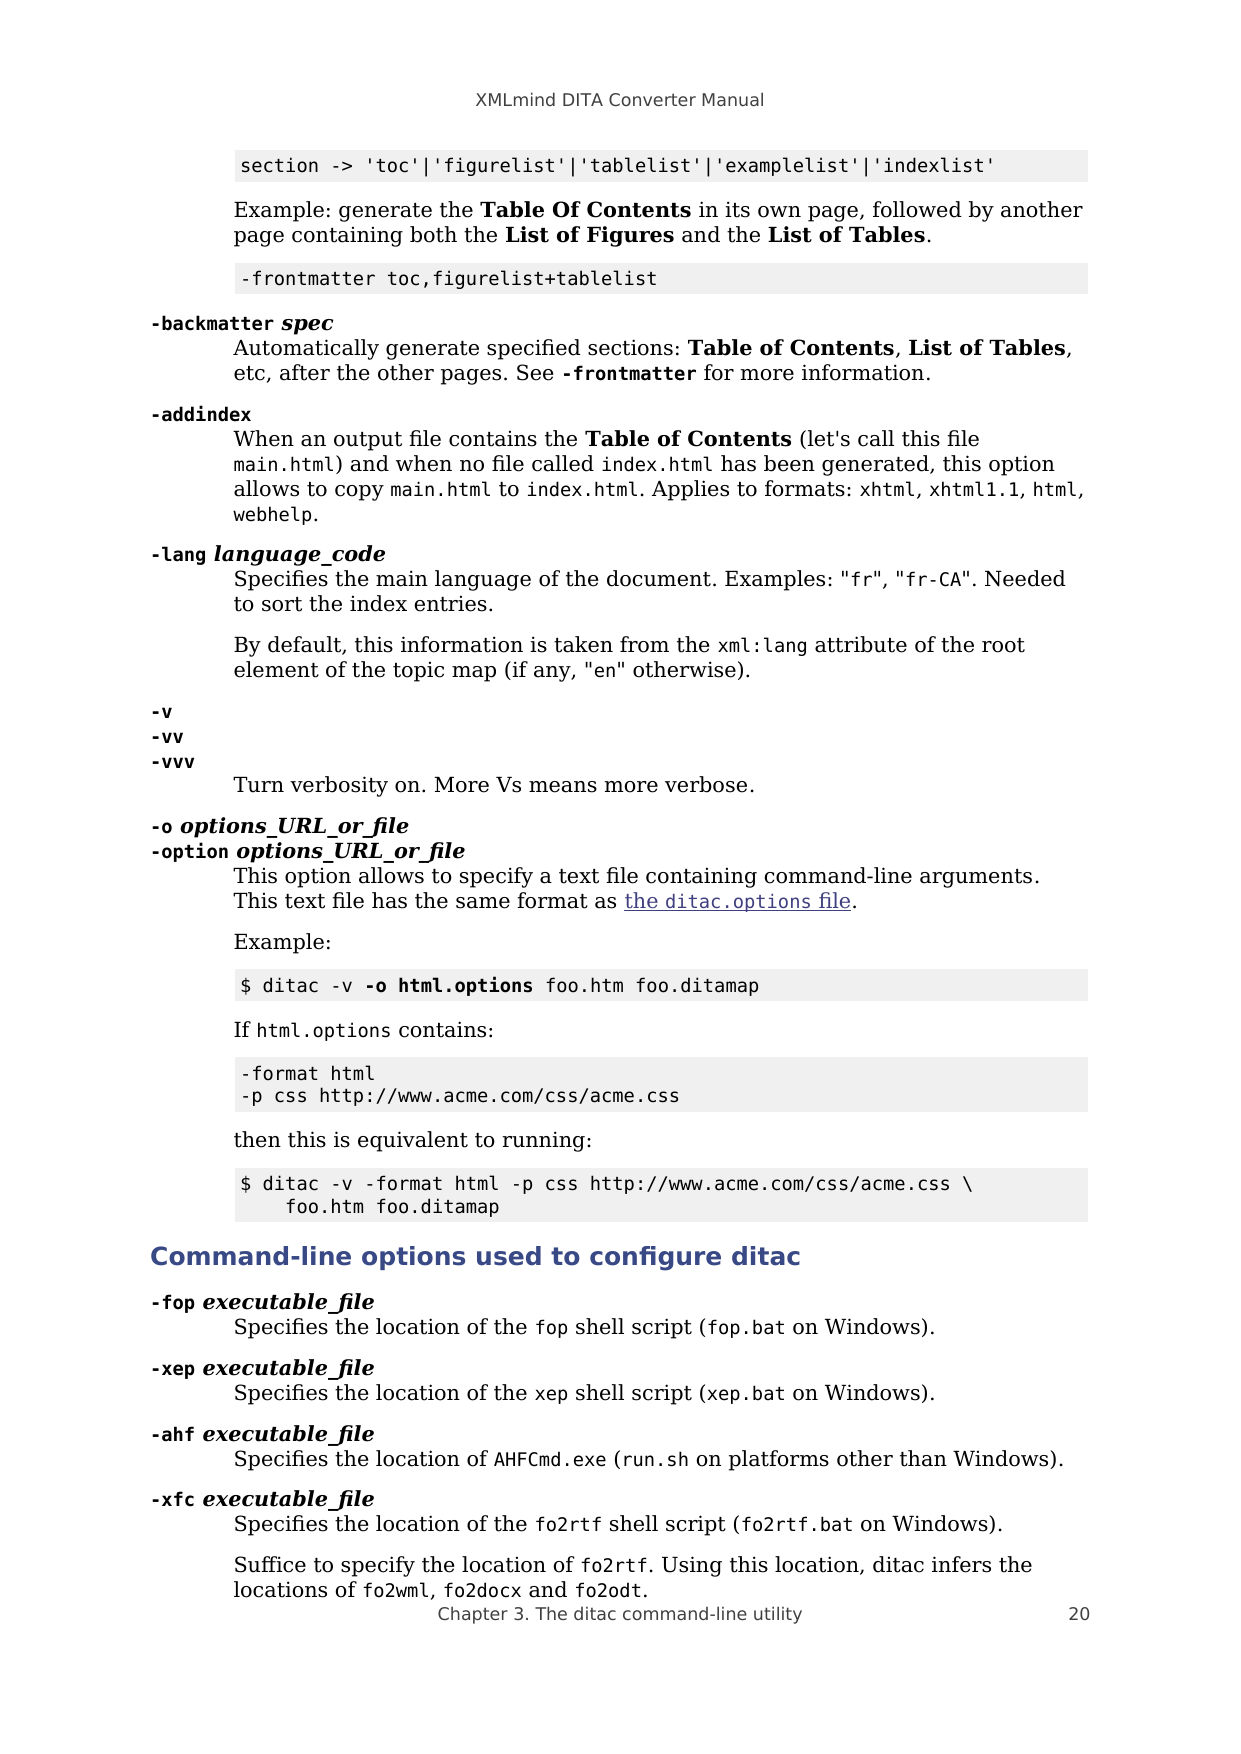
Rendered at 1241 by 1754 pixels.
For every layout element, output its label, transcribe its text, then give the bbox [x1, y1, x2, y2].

text -frontmatter toc,figurelist+tablelist [235, 263, 1088, 294]
text Specifies the location of the fop shell script (fop.bat on Windows). [233, 1314, 1090, 1339]
text $ ditac -v -format html -p css http://www.acme.com/css/acme.css \ foo.htm foo.ditamap [235, 1168, 1088, 1222]
text -ahf executable_file [150, 1421, 1090, 1446]
text By default, this information is taken from the xml:lang attribute of the root element of the topic map (if any, "en" otherwise). [233, 632, 1090, 682]
text $ ditac -v -o html.options foo.htm foo.ditamap [235, 969, 1088, 1001]
text Example: [233, 929, 1090, 954]
text If html.options contains: [233, 1017, 1090, 1042]
text -vvv [150, 748, 1090, 773]
text Turn verbosity on. More Vs means more verbose. [233, 773, 1090, 798]
text When an output file contains the Table of Contents (let's call this file main.html) and when no file called index.html has been generated, this option allows to copy main.html to index.html. Applies to formats: xhtml, xhtml1.1, html, webhelp. [233, 426, 1090, 526]
text then this is equivalent to running: [233, 1127, 1090, 1152]
text -fop executable_file [150, 1289, 1090, 1314]
text -o options_URL_or_file [150, 813, 1090, 838]
text Specifies the location of AHFCmd.exe (run.sh on platforms other than Windows). [233, 1446, 1090, 1471]
text -v [150, 698, 1090, 723]
text -backmatter spec [150, 310, 1090, 335]
text -option options_URL_or_file [150, 838, 1090, 863]
text Example: generate the Table Of Contents in its own page, followed by another page containing both the List of Figures and the List of Tables. [233, 197, 1090, 247]
text -lang language_code [150, 541, 1090, 566]
text section -> 'toc'|'figurelist'|'tablelist'|'examplelist'|'indexlist' [235, 150, 1088, 182]
text -vv [150, 723, 1090, 748]
text Command-line options used to configure ditac [150, 1241, 1090, 1271]
text Automatically generate specified sections: Table of Contents, List of Tables, etc, after the other pages. See -frontmatter for more information. [233, 335, 1090, 385]
text -xep executable_file [150, 1355, 1090, 1380]
text Specifies the location of the xep shell script (xep.bat on Windows). [233, 1380, 1090, 1405]
text -addindex [150, 401, 1090, 426]
text Suffice to specify the location of fo2rtf. Using this location, ditac infers the locations of fo2wml, fo2docx and fo2odt. [233, 1552, 1090, 1602]
text -format html -p css http://www.acme.com/css/acme.css [235, 1057, 1088, 1112]
text This option allows to specify a text file containing command-line arguments. This text file has the same format as the ditac.options file. [233, 863, 1090, 913]
text Specifies the main language of the document. Examples: "fr", "fr-CA". Needed to sort the index entries. [233, 566, 1090, 616]
text -xfc executable_file [150, 1486, 1090, 1511]
text Specifies the location of the fo2rtf shell script (fo2rtf.bat on Windows). [233, 1511, 1090, 1536]
